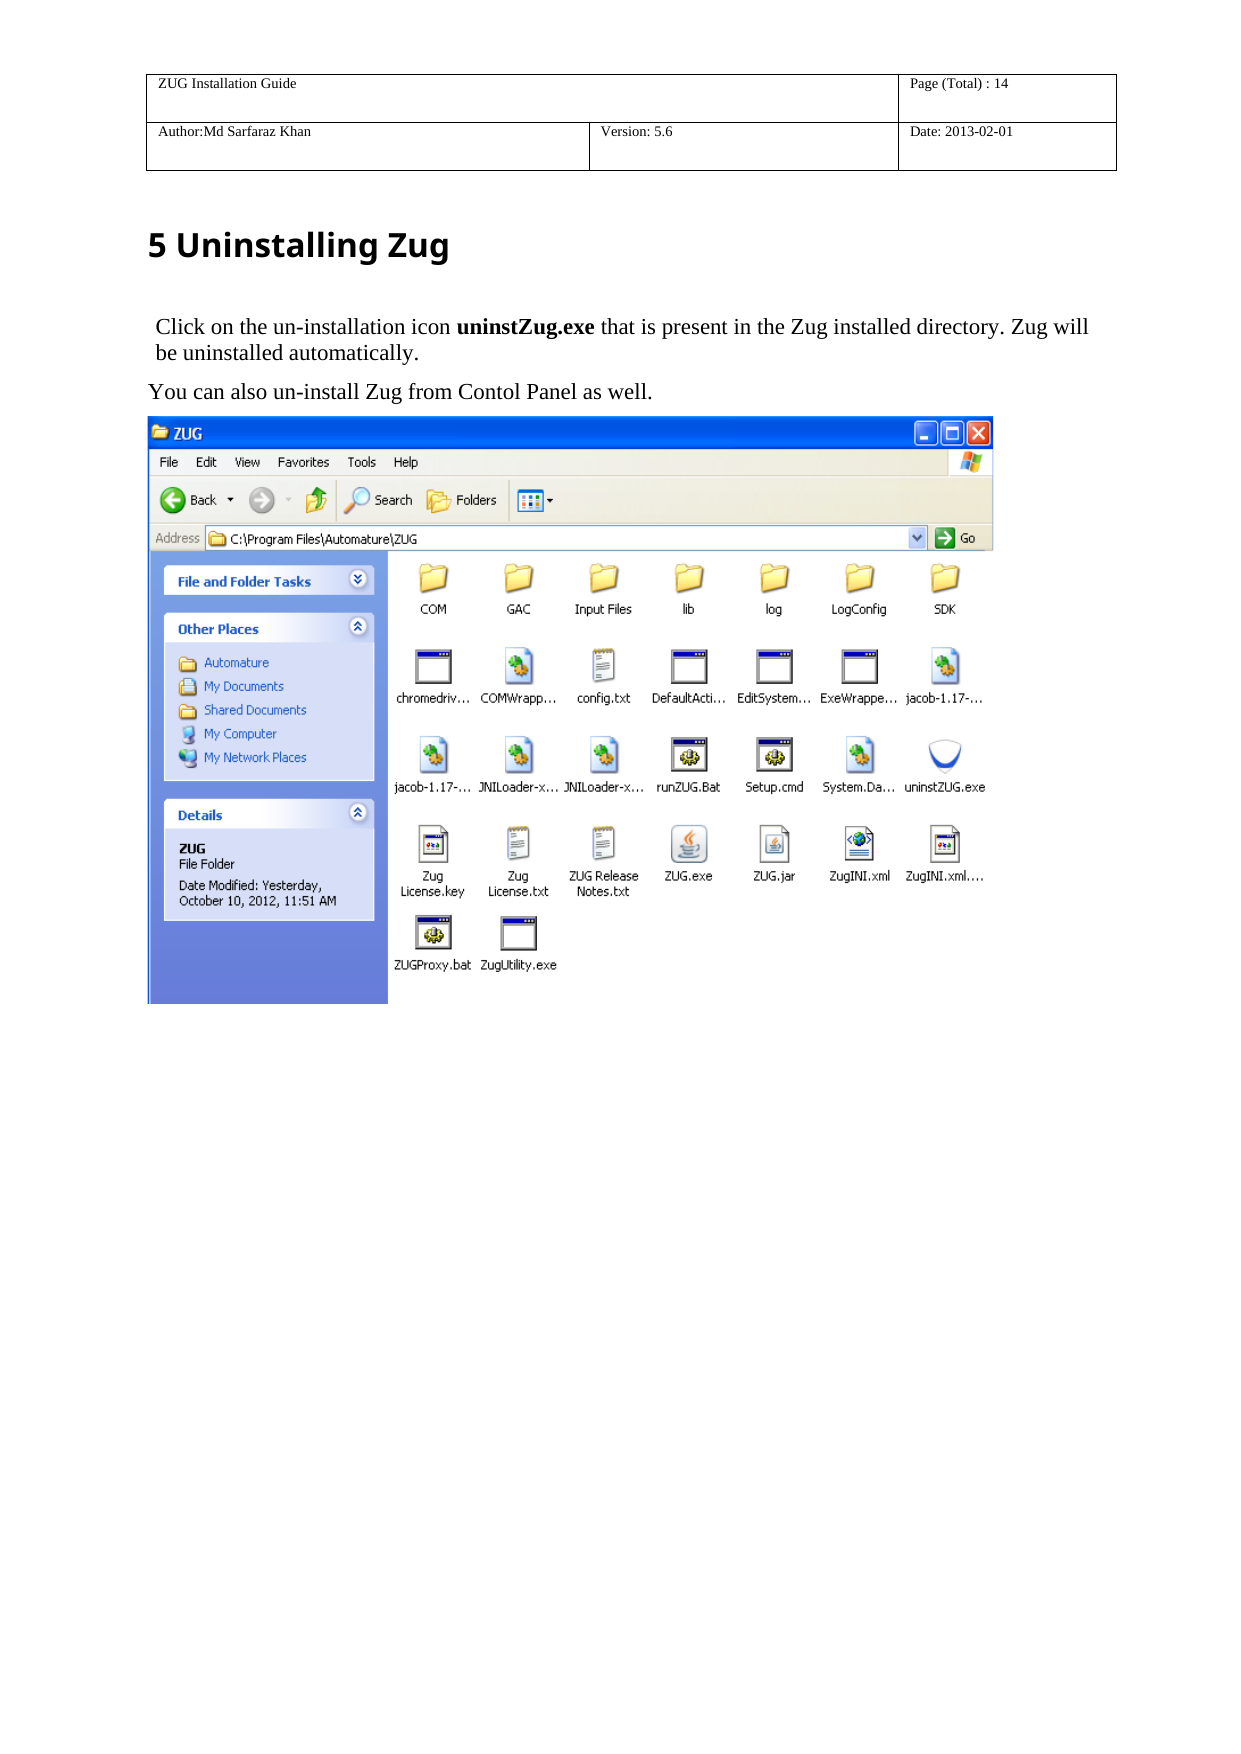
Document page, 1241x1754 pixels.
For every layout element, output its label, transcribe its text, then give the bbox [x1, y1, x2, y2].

text You can also un-install Zug from Contol Panel as well. [148, 378, 1093, 404]
picture [147, 416, 994, 1004]
list Click on the un-installation icon uninstZug.exe that is present in the Zug installed directory. Zug will be uninstalled automatically. [118, 313, 1093, 365]
subtitle 5 Uninstalling Zug [148, 222, 1093, 268]
